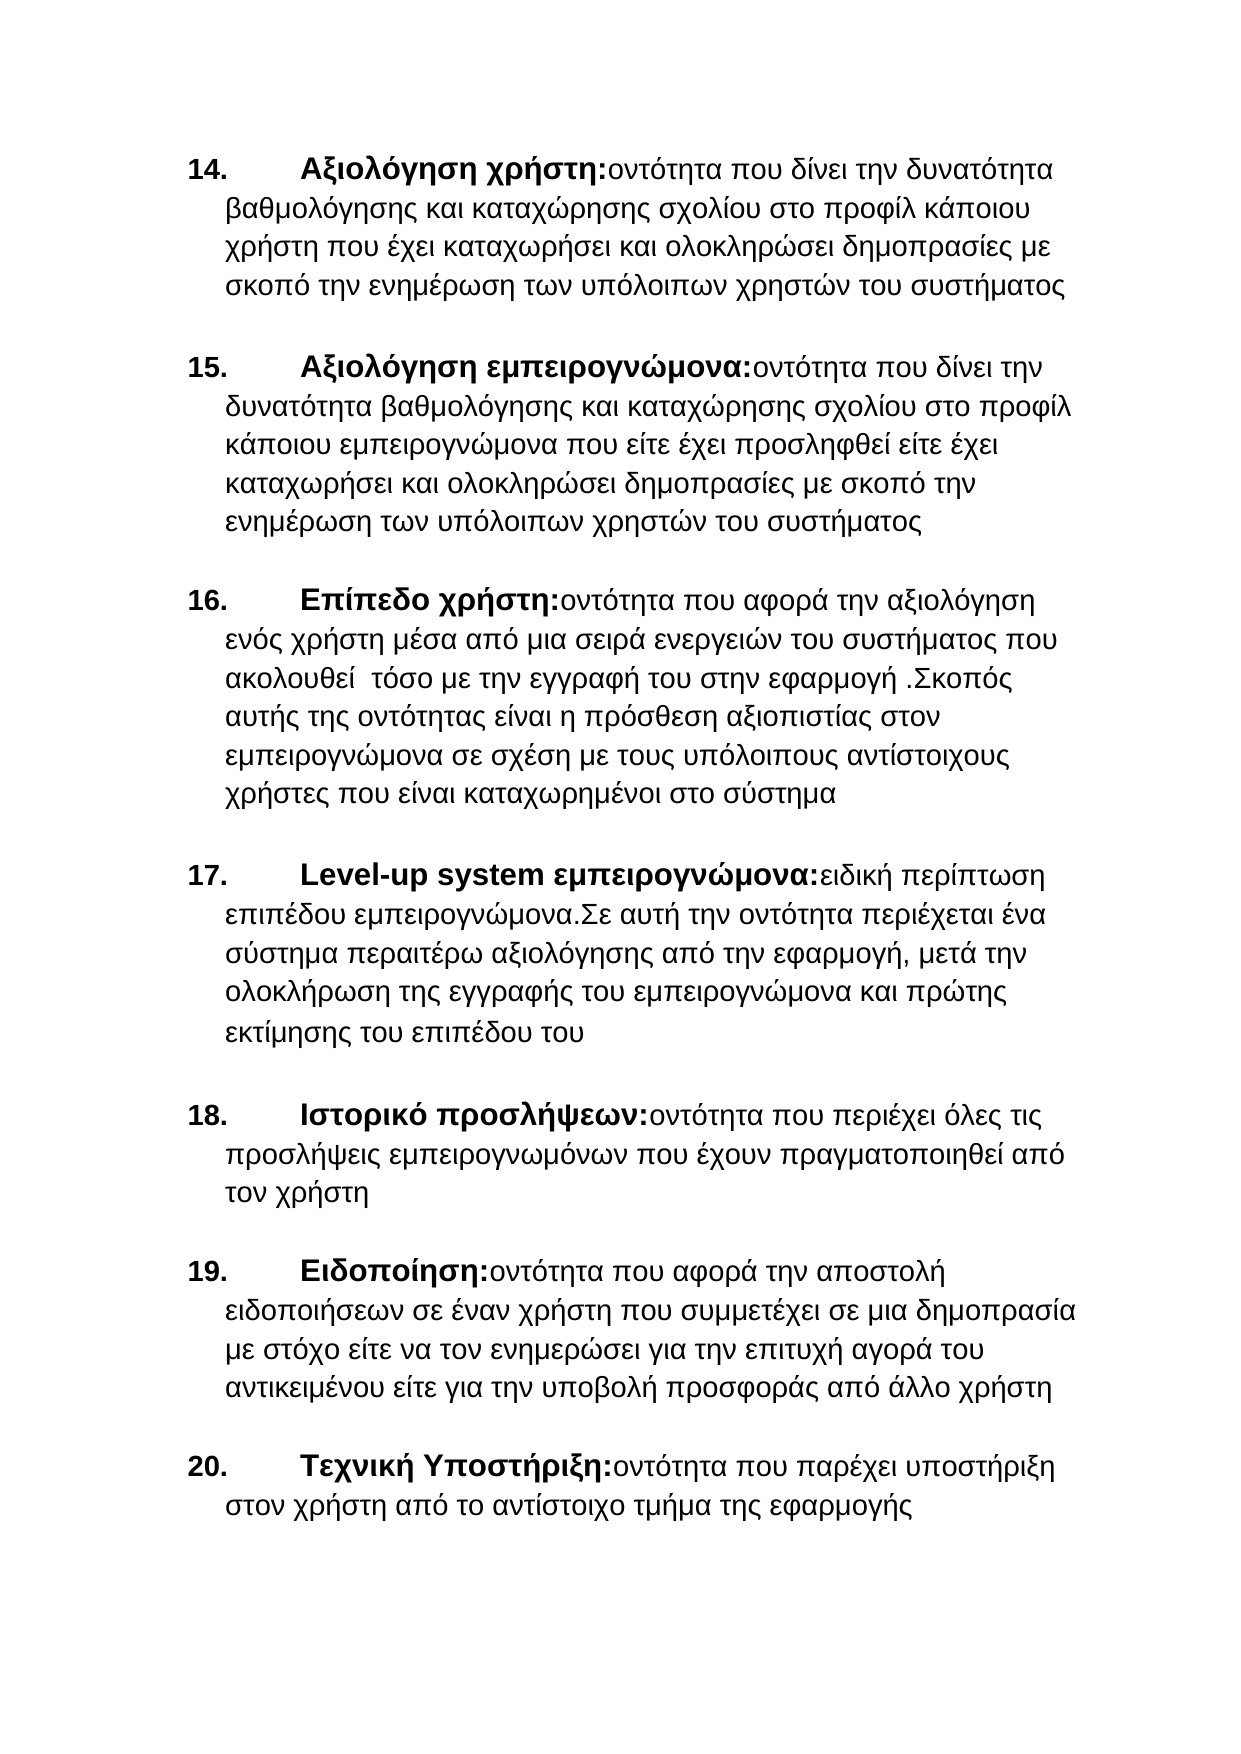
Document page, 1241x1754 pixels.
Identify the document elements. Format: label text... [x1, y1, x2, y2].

list Ειδοποίηση:οντότητα που αφορά την αποστολή ειδοποιήσεων σε έναν χρήστη που συμμετέχει σε μια δημοπρασία με στόχο είτε να τον ενημερώσει για την επιτυχή αγορά του αντικειμένου είτε για την υποβολή προσφοράς από άλλο χρήστη [187, 1252, 1090, 1404]
list Τεχνική Υποστήριξη:οντότητα που παρέχει υποστήριξη στον χρήστη από το αντίστοιχο τμήμα της εφαρμογής [187, 1447, 1090, 1522]
list Level-up system εμπειρογνώμονα:ειδική περίπτωση επιπέδου εμπειρογνώμονα.Σε αυτή την οντότητα περιέχεται ένα σύστημα περαιτέρω αξιολόγησης από την εφαρμογή, μετά την ολοκλήρωση της εγγραφής του εμπειρογνώμονα και πρώτης εκτίμησης του επιπέδου του [187, 856, 1090, 1049]
list Επίπεδο χρήστη:οντότητα που αφορά την αξιολόγηση ενός χρήστη μέσα από μια σειρά ενεργειών του συστήματος που ακολουθεί τόσο με την εγγραφή του στην εφαρμογή .Σκοπός αυτής της οντότητας είναι η πρόσθεση αξιοπιστίας στον εμπειρογνώμονα σε σχέση με τους υπόλοιπους αντίστοιχους χρήστες που είναι καταχωρημένοι στο σύστημα [187, 581, 1090, 810]
list Αξιολόγηση εμπειρογνώμονα:οντότητα που δίνει την δυνατότητα βαθμολόγησης και καταχώρησης σχολίου στο προφίλ κάποιου εμπειρογνώμονα που είτε έχει προσληφθεί είτε έχει καταχωρήσει και ολοκληρώσει δημοπρασίες με σκοπό την ενημέρωση των υπόλοιπων χρηστών του συστήματος [187, 348, 1090, 538]
list Αξιολόγηση χρήστη:οντότητα που δίνει την δυνατότητα βαθμολόγησης και καταχώρησης σχολίου στο προφίλ κάποιου χρήστη που έχει καταχωρήσει και ολοκληρώσει δημοπρασίες με σκοπό την ενημέρωση των υπόλοιπων χρηστών του συστήματος [187, 150, 1090, 302]
list Ιστορικό προσλήψεων:οντότητα που περιέχει όλες τις προσλήψεις εμπειρογνωμόνων που έχουν πραγματοποιηθεί από τον χρήστη [187, 1096, 1090, 1209]
